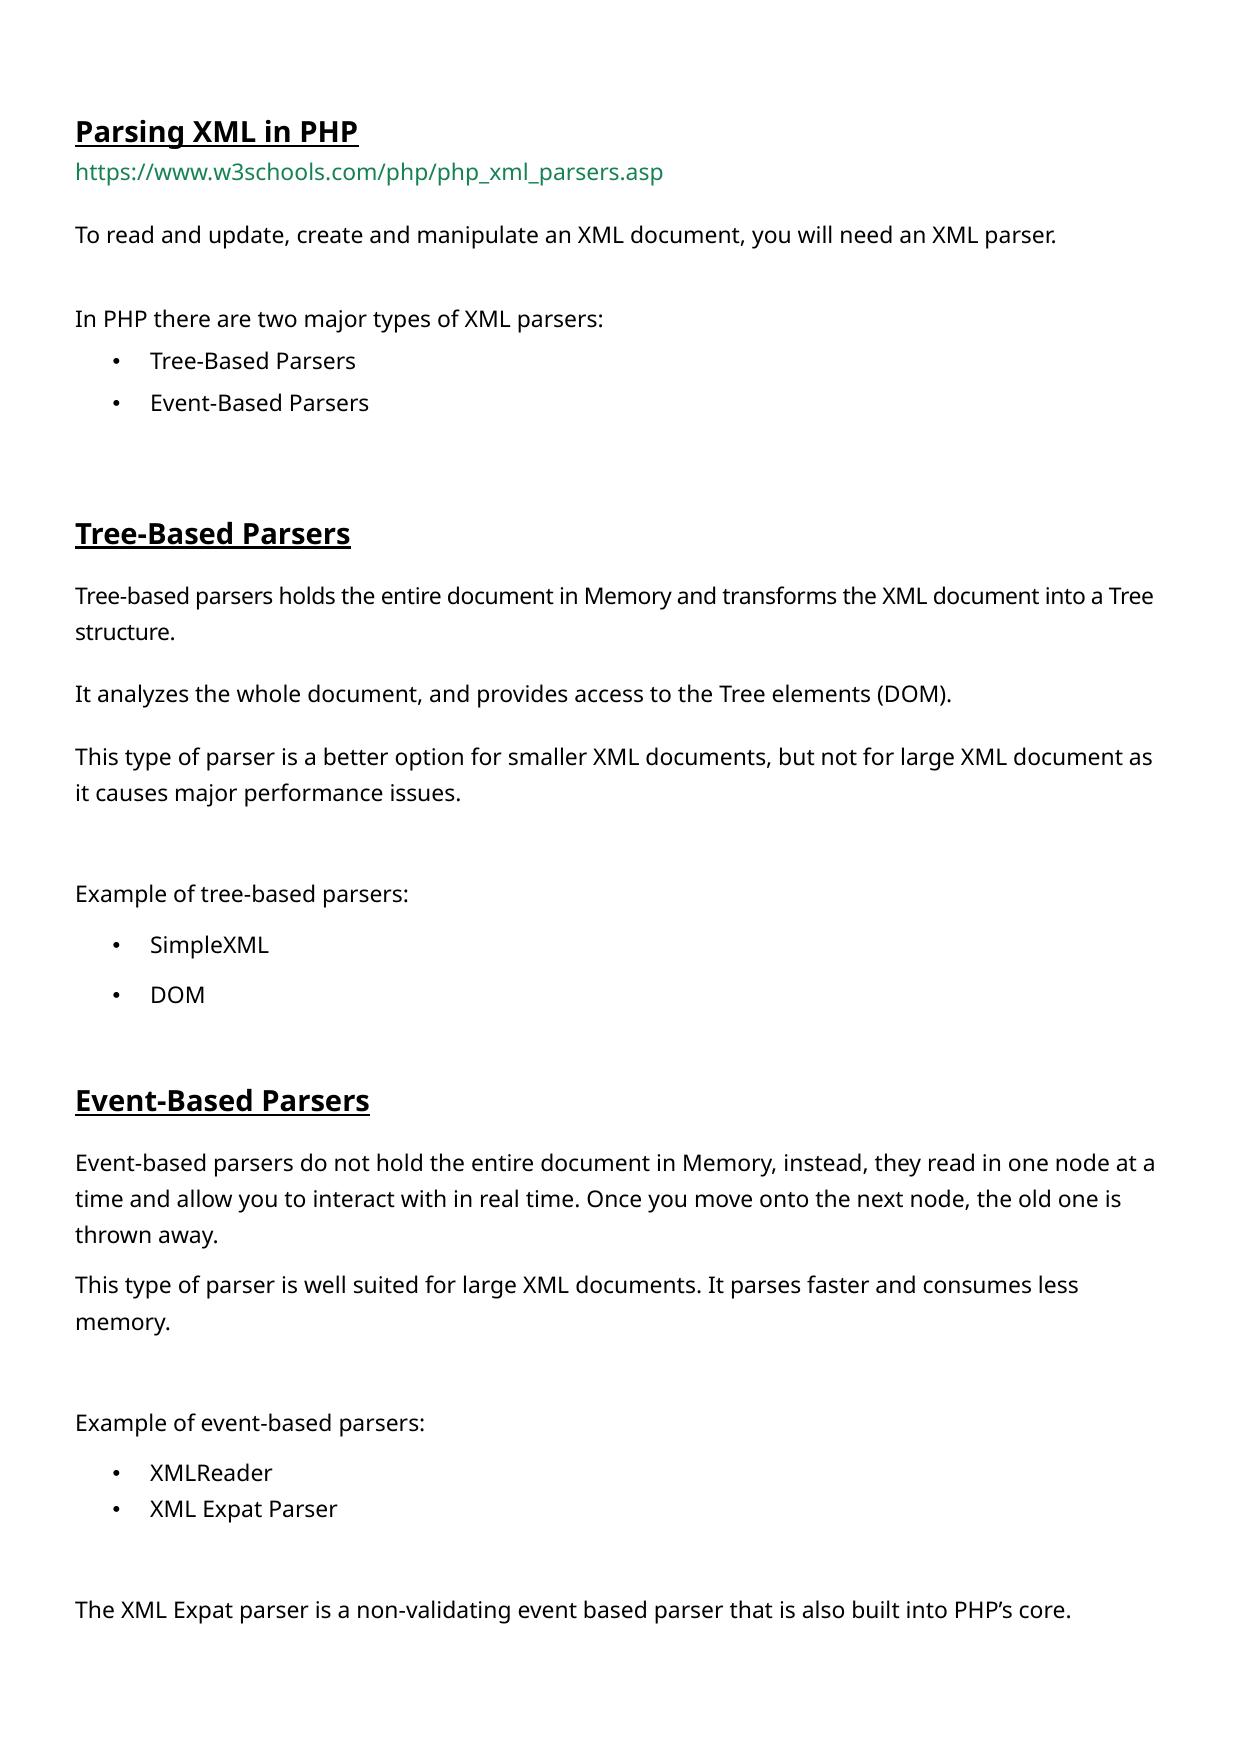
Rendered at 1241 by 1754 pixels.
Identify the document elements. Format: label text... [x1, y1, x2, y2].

subtitle Tree-Based Parsers [75, 513, 1166, 553]
text This type of parser is well suited for large XML documents. It parses faster and consumes less memory. [75, 1269, 1166, 1337]
text The XML Expat parser is a non-validating event based parser that is also built into PHP’s core. [75, 1594, 1166, 1625]
text In PHP there are two major types of XML parsers: [75, 303, 1166, 334]
list Event-Based Parsers [112, 387, 1166, 418]
text Event-based parsers do not hold the entire document in Memory, instead, they read in one node at a time and allow you to interact with in real time. Once you move onto the next node, the old one is thrown away. [75, 1147, 1166, 1250]
text Example of tree-based parsers: [75, 878, 1166, 909]
text It analyzes the whole document, and provides access to the Tree elements (DOM). [75, 678, 1166, 710]
list SimpleXML [112, 929, 1166, 960]
list Tree-Based Parsers [112, 345, 1166, 376]
text This type of parser is a better option for smaller XML documents, but not for large XML document as it causes major performance issues. [75, 741, 1166, 808]
text Example of event-based parsers: [75, 1406, 1166, 1438]
text Parsing XML in PHP https://www.w3schools.com/php/php_xml_parsers.asp [75, 112, 1166, 187]
subtitle Event-Based Parsers [75, 1080, 1166, 1120]
text Tree-based parsers holds the entire document in Memory and transforms the XML document into a Tree structure. [75, 579, 1166, 647]
list DOM [112, 979, 1166, 1011]
text To read and update, create and manipulate an XML document, you will need an XML parser. [75, 219, 1166, 250]
list XMLReader [112, 1457, 1166, 1488]
list XML Expat Parser [112, 1493, 1166, 1524]
